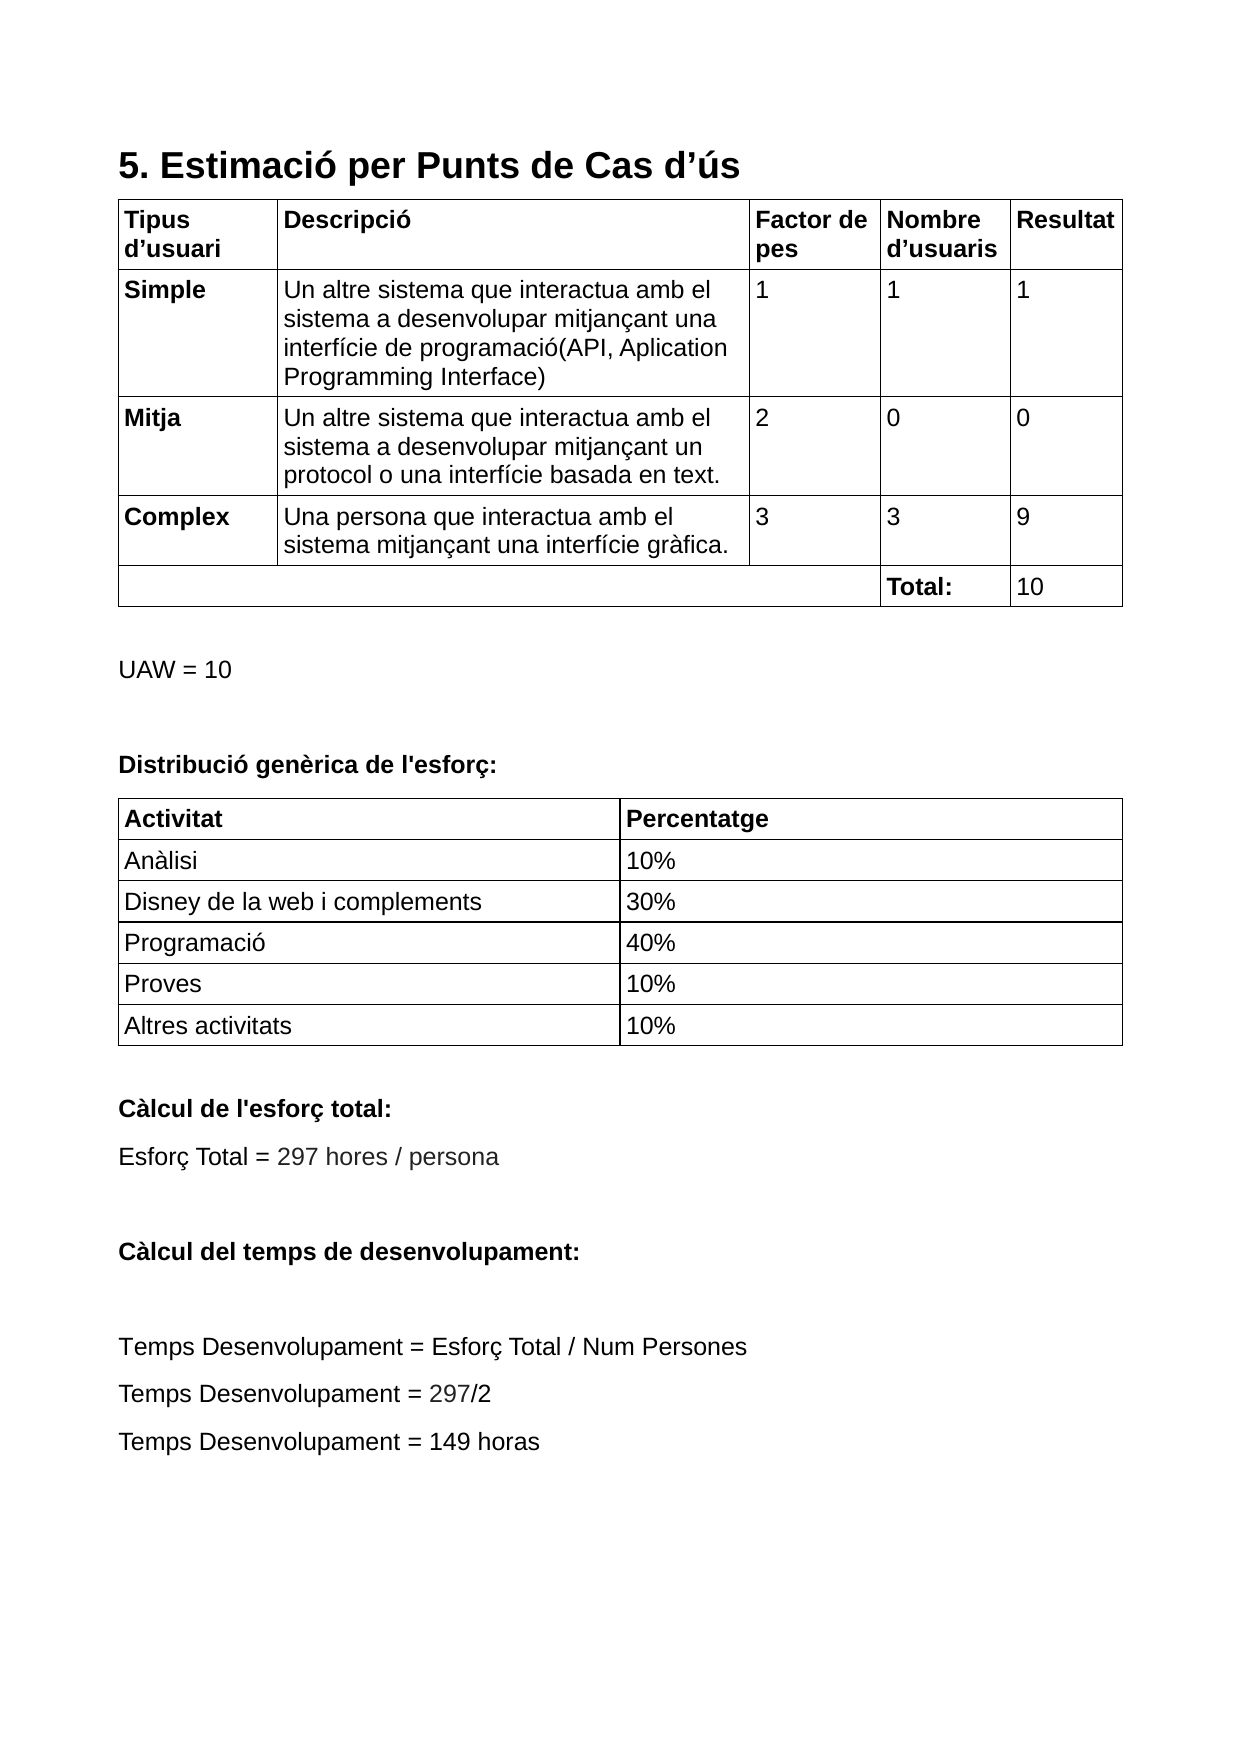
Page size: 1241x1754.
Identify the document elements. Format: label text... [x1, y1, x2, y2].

text Càlcul del temps de desenvolupament: [118, 1237, 1122, 1265]
table_cell Anàlisi [119, 840, 619, 880]
table_cell 10% [621, 964, 1122, 1004]
table_cell 1 [1011, 270, 1122, 396]
table_header Percentatge [621, 799, 1122, 839]
table_cell 9 [1011, 496, 1122, 565]
table_header Tipus d’usuari [119, 200, 277, 269]
table_cell Una persona que interactua amb el sistema mitjançant una interfície gràfica. [278, 496, 749, 565]
text Càlcul de l'esforç total: [118, 1094, 1122, 1123]
table_cell 10% [621, 1005, 1122, 1045]
text Temps Desenvolupament = Esforç Total / Num Persones [118, 1332, 1122, 1361]
table_cell 2 [750, 397, 880, 495]
table_cell 3 [881, 496, 1010, 565]
text Temps Desenvolupament = 149 horas [118, 1427, 1122, 1456]
table_cell Simple [119, 270, 277, 396]
table_header Descripció [278, 200, 749, 269]
table_header Resultat [1011, 200, 1122, 269]
table_cell [119, 566, 880, 606]
subtitle 5. Estimació per Punts de Cas d’ús [118, 143, 1122, 186]
text Distribució genèrica de l'esforç: [118, 750, 1122, 779]
table_header Activitat [119, 799, 619, 839]
table_header Nombre d’usuaris [881, 200, 1010, 269]
table_cell Un altre sistema que interactua amb el sistema a desenvolupar mitjançant un protocol o una interfície basada en text. [278, 397, 749, 495]
table_cell Complex [119, 496, 277, 565]
table_cell 1 [881, 270, 1010, 396]
table_cell Programació [119, 923, 619, 963]
table_cell 3 [750, 496, 880, 565]
table_cell Altres activitats [119, 1005, 619, 1045]
table_cell 30% [621, 881, 1122, 921]
text UAW = 10 [118, 655, 1122, 684]
table_cell Mitja [119, 397, 277, 495]
table_cell 10% [621, 840, 1122, 880]
table_cell 10 [1011, 566, 1122, 606]
table_cell Total: [881, 566, 1010, 606]
text Esforç Total = 297 hores / persona [118, 1141, 1122, 1170]
table_cell Un altre sistema que interactua amb el sistema a desenvolupar mitjançant una interfície de programació(API, Aplication Programming Interface) [278, 270, 749, 396]
table_cell 40% [621, 923, 1122, 963]
table_cell 0 [881, 397, 1010, 495]
table_cell Proves [119, 964, 619, 1004]
table_cell 1 [750, 270, 880, 396]
text Temps Desenvolupament = 297/2 [118, 1379, 1122, 1408]
table_cell 0 [1011, 397, 1122, 495]
table_header Factor de pes [750, 200, 880, 269]
table_cell Disney de la web i complements [119, 881, 619, 921]
